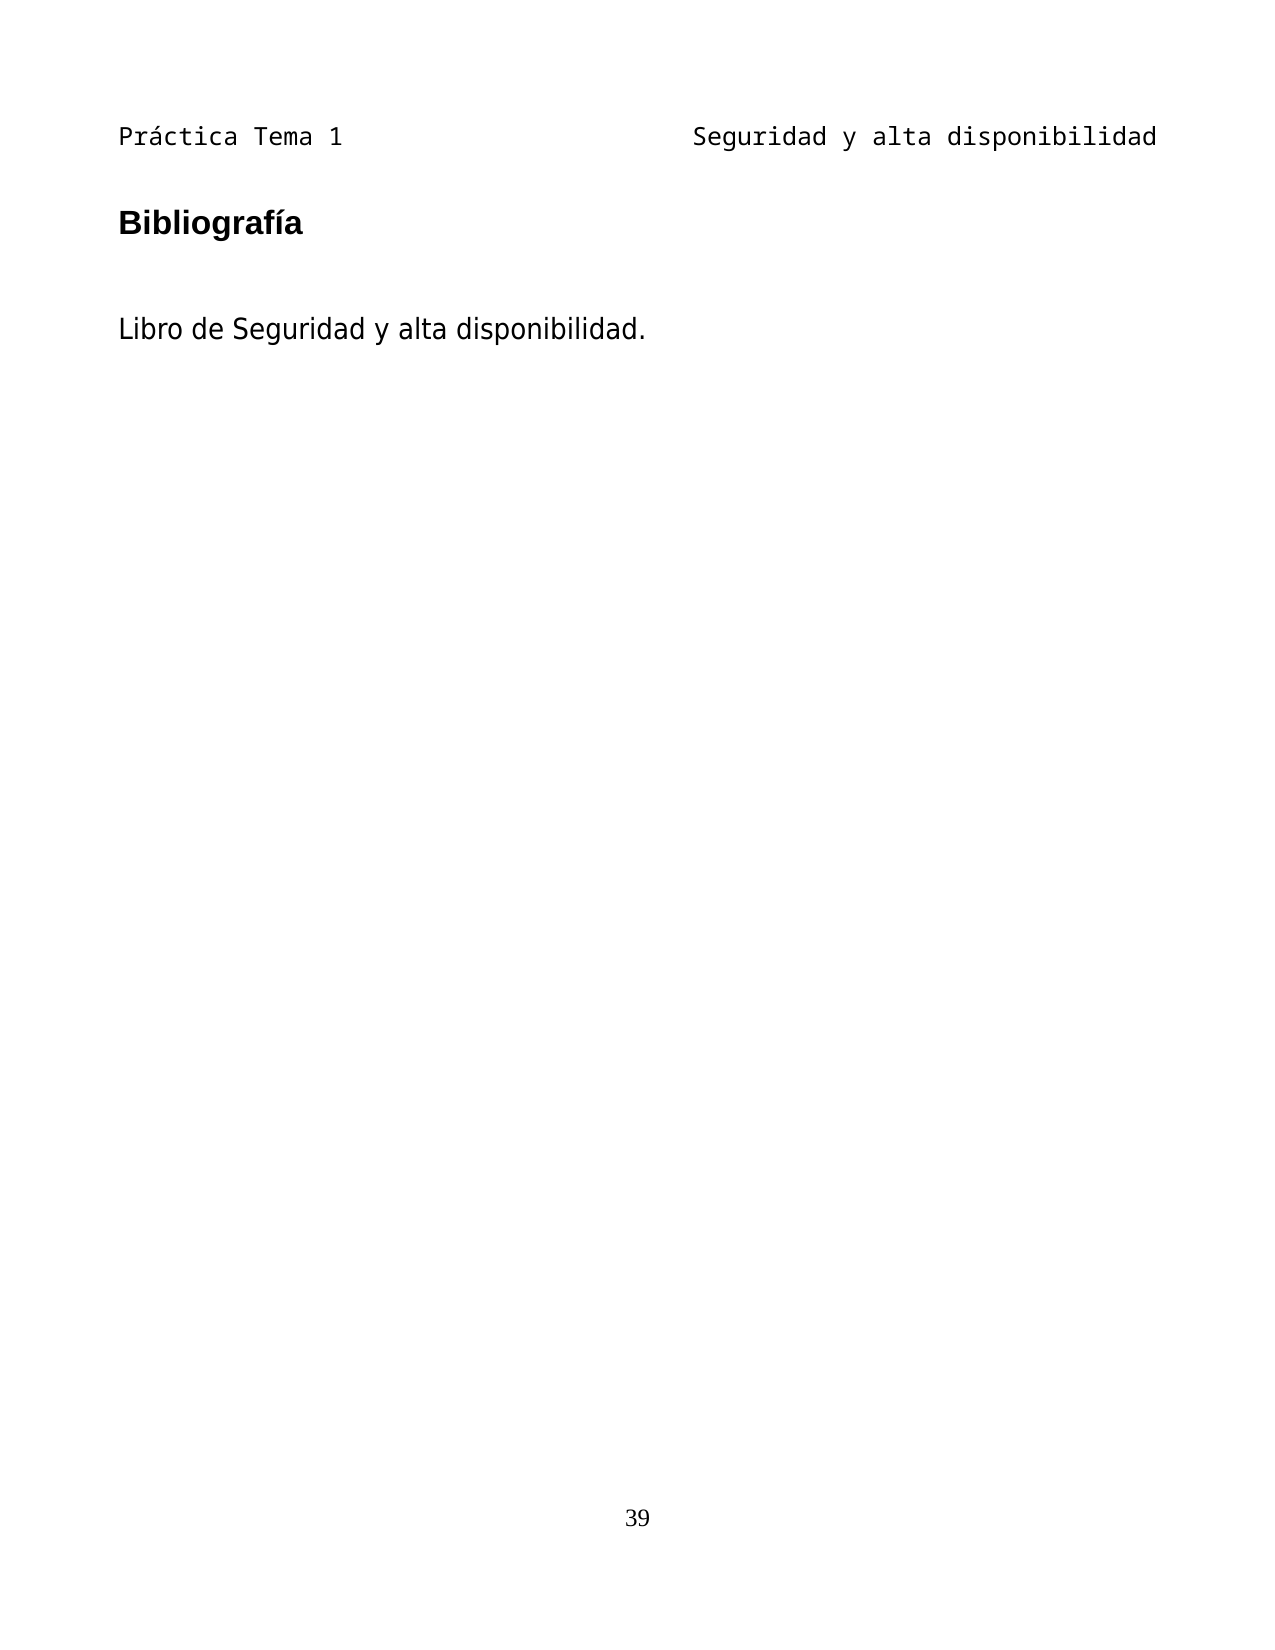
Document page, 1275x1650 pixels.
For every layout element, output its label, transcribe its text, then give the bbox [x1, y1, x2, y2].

text Libro de Seguridad y alta disponibilidad. [118, 313, 1157, 347]
text Bibliografía [118, 202, 1157, 241]
